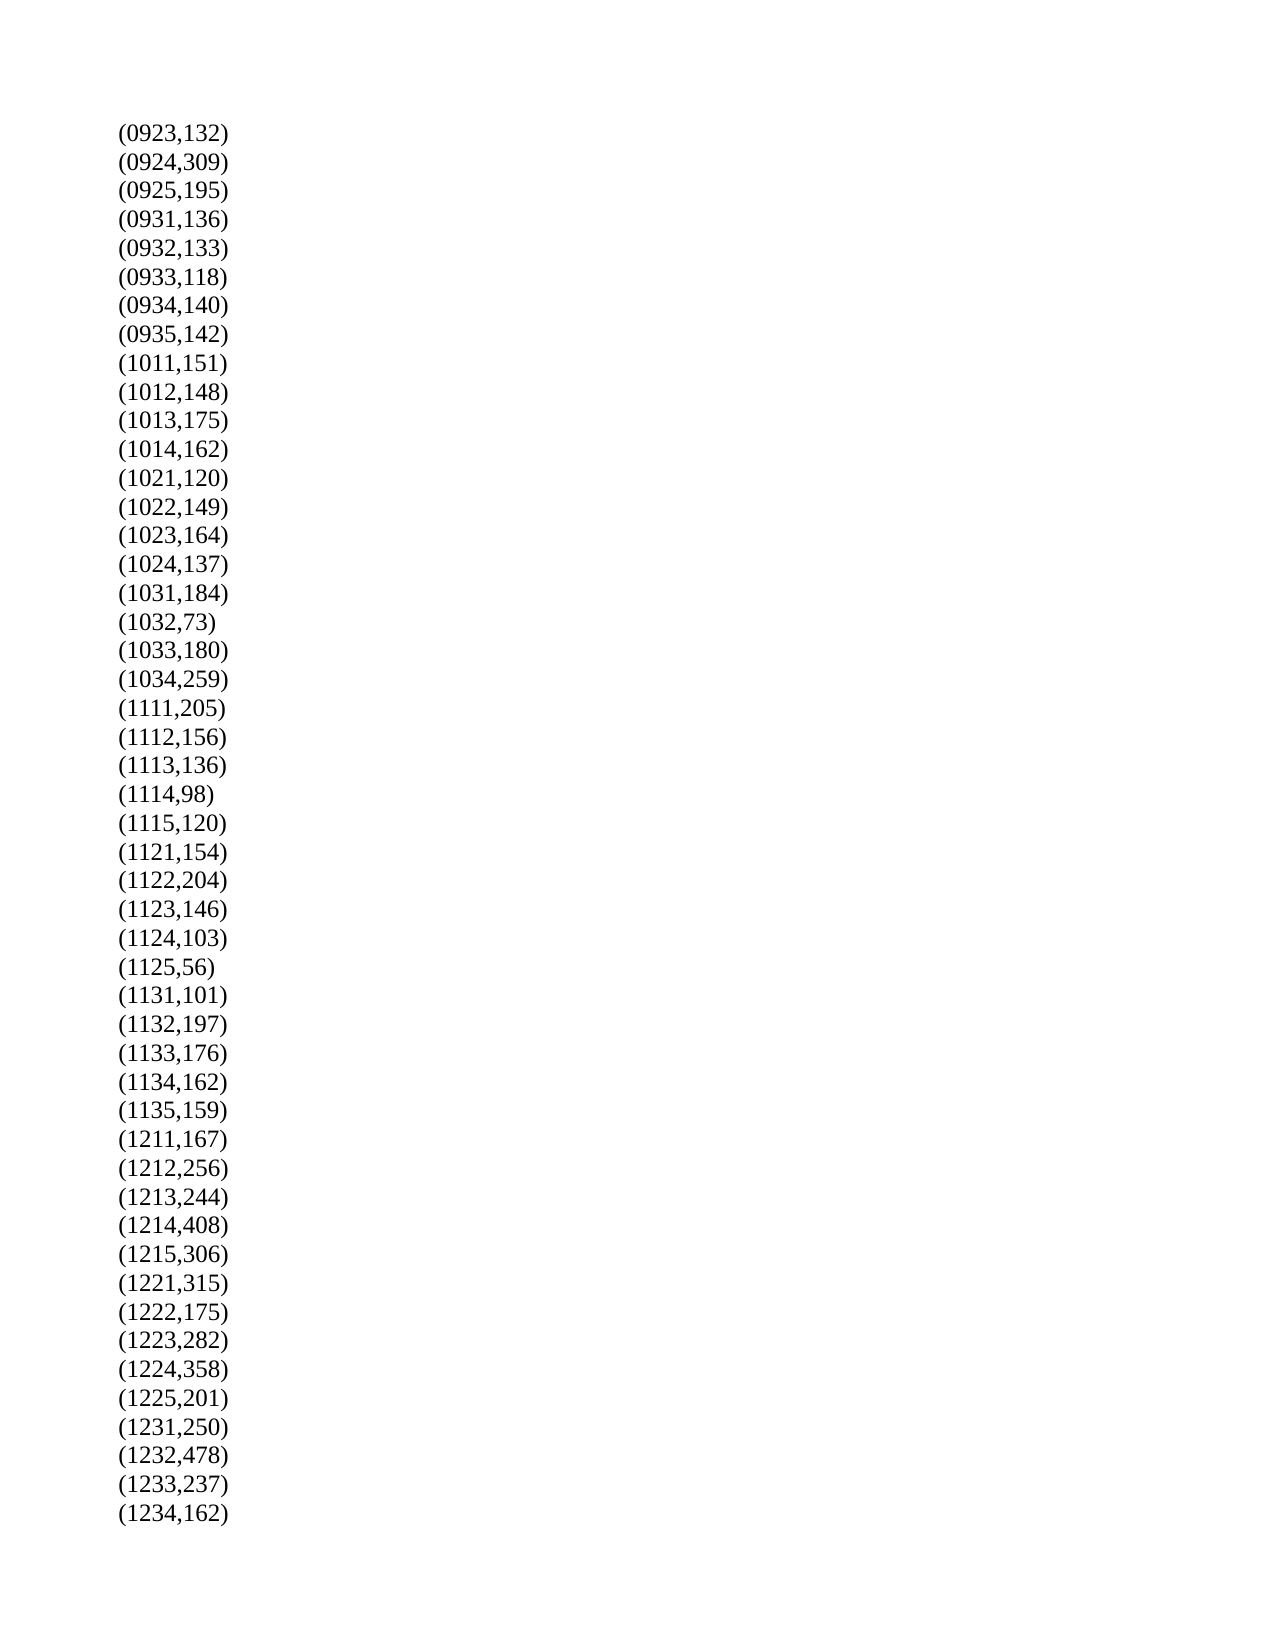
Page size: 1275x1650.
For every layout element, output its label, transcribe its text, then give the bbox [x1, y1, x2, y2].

text (1115,120) [118, 808, 1157, 837]
text (1213,244) [118, 1182, 1157, 1211]
text (1231,250) [118, 1412, 1157, 1441]
text (0935,142) [118, 319, 1157, 348]
text (0925,195) [118, 176, 1157, 204]
text (1221,315) [118, 1268, 1157, 1297]
text (1122,204) [118, 866, 1157, 894]
text (1114,98) [118, 779, 1157, 808]
text (1234,162) [118, 1498, 1157, 1527]
text (1121,154) [118, 837, 1157, 866]
text (1125,56) [118, 952, 1157, 981]
text (1034,259) [118, 664, 1157, 693]
text (0934,140) [118, 291, 1157, 319]
text (1012,148) [118, 377, 1157, 406]
text (1031,184) [118, 578, 1157, 607]
text (1123,146) [118, 894, 1157, 923]
text (0931,136) [118, 204, 1157, 233]
text (1032,73) [118, 607, 1157, 636]
text (1212,256) [118, 1153, 1157, 1182]
text (1022,149) [118, 492, 1157, 521]
text (1124,103) [118, 923, 1157, 952]
text (1132,197) [118, 1009, 1157, 1038]
text (1033,180) [118, 636, 1157, 664]
text (1134,162) [118, 1067, 1157, 1096]
text (1113,136) [118, 751, 1157, 779]
text (1014,162) [118, 434, 1157, 463]
text (1013,175) [118, 406, 1157, 434]
text (1011,151) [118, 348, 1157, 377]
text (1214,408) [118, 1211, 1157, 1239]
text (1131,101) [118, 981, 1157, 1009]
text (1223,282) [118, 1326, 1157, 1354]
text (1215,306) [118, 1239, 1157, 1268]
text (1224,358) [118, 1354, 1157, 1383]
text (1024,137) [118, 549, 1157, 578]
text (1222,175) [118, 1297, 1157, 1326]
text (0932,133) [118, 233, 1157, 262]
text (0933,118) [118, 262, 1157, 291]
text (0923,132) [118, 118, 1157, 147]
text (1133,176) [118, 1038, 1157, 1067]
text (1135,159) [118, 1096, 1157, 1124]
text (1232,478) [118, 1441, 1157, 1469]
text (1233,237) [118, 1469, 1157, 1498]
text (1225,201) [118, 1383, 1157, 1412]
text (1111,205) [118, 693, 1157, 722]
text (1021,120) [118, 463, 1157, 492]
text (1112,156) [118, 722, 1157, 751]
text (1211,167) [118, 1124, 1157, 1153]
text (1023,164) [118, 521, 1157, 549]
text (0924,309) [118, 147, 1157, 176]
